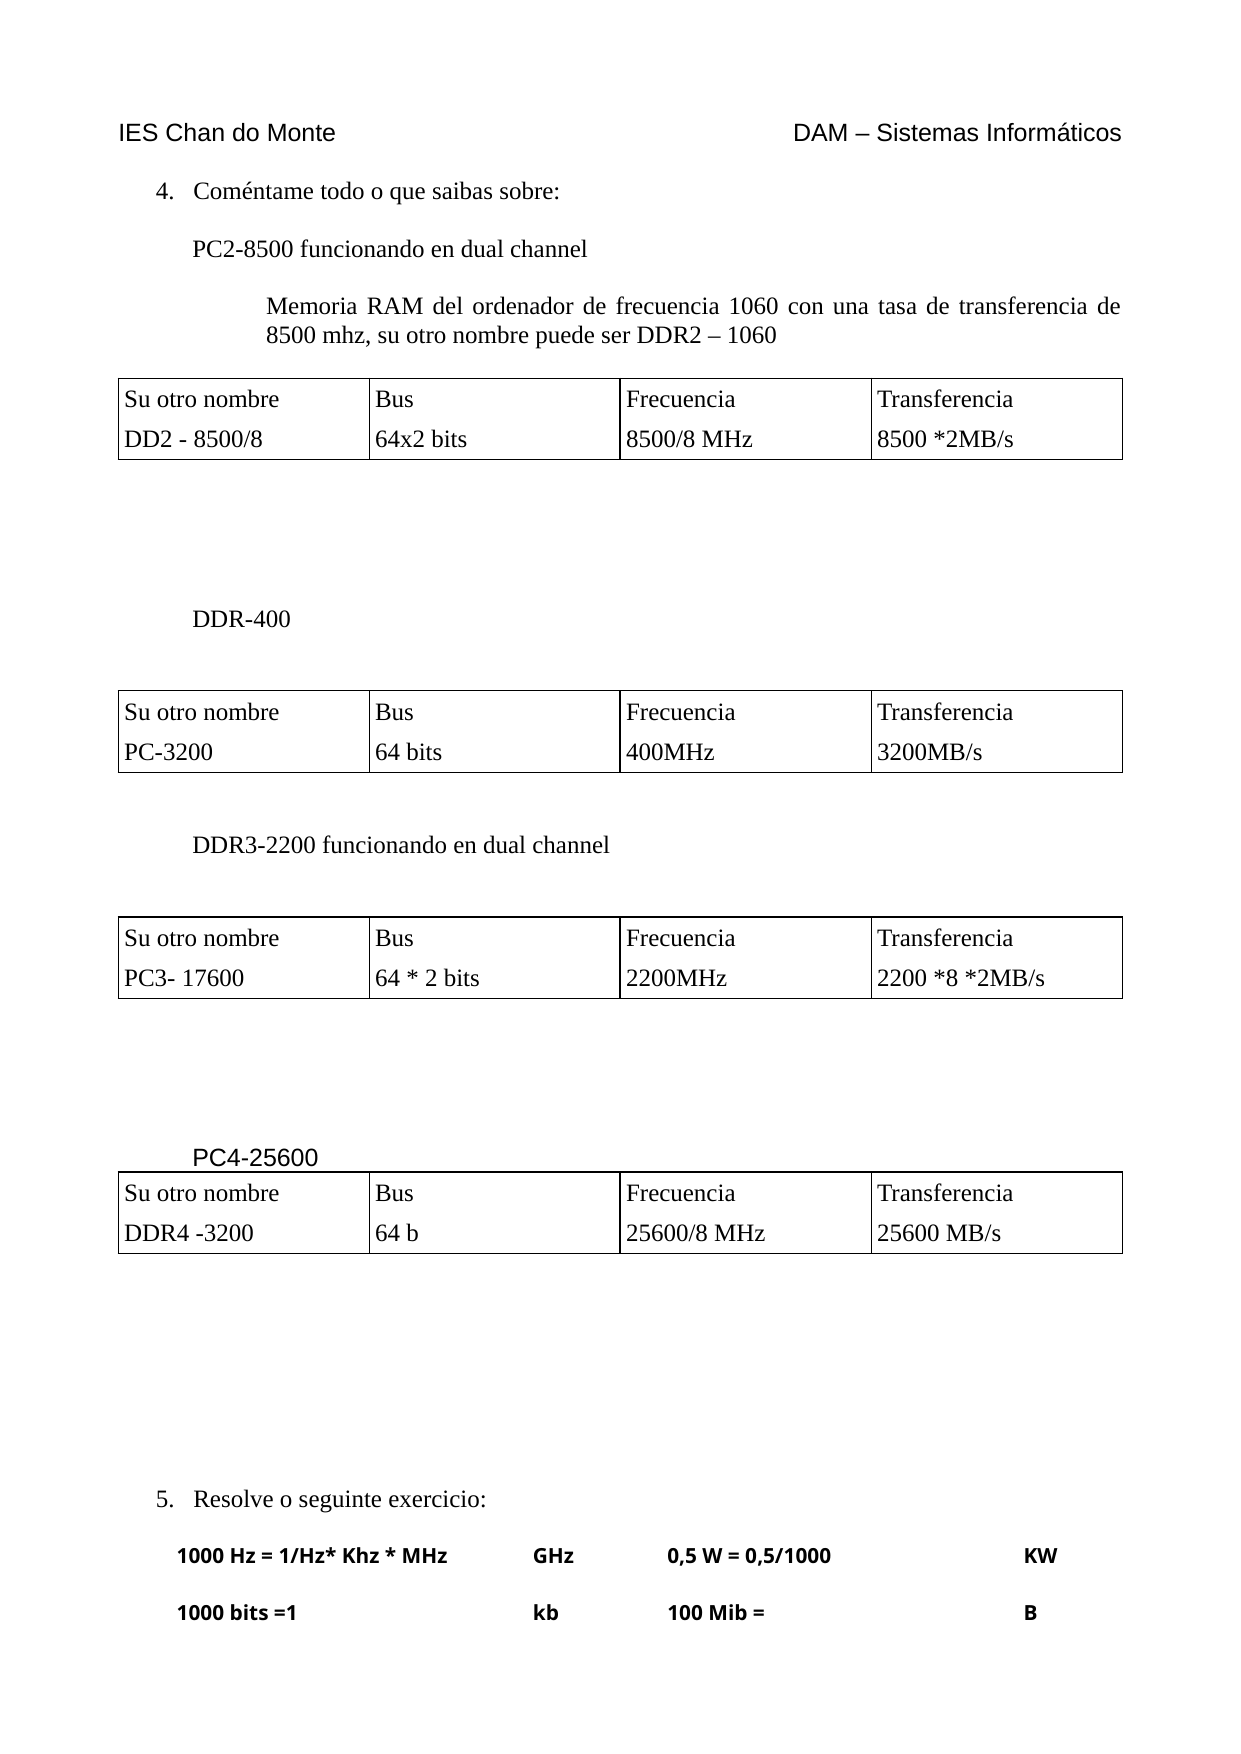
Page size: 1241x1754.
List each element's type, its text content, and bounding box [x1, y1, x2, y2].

table_cell 25600 MB/s [872, 1213, 1122, 1253]
table_cell 2200 *8 *2MB/s [872, 958, 1122, 998]
table_header Frecuencia [621, 379, 871, 419]
table_cell 64 * 2 bits [370, 958, 619, 998]
table_header Bus [370, 918, 619, 958]
table_cell PC-3200 [119, 731, 369, 772]
table_header Transferencia [872, 1173, 1122, 1213]
table_cell 2200MHz [621, 958, 871, 998]
list Coméntame todo o que saibas sobre: [156, 176, 1122, 205]
text DDR3-2200 funcionando en dual channel [192, 830, 1122, 859]
table_cell PC3- 17600 [119, 958, 369, 998]
table_cell 25600/8 MHz [621, 1213, 871, 1253]
table_header Frecuencia [621, 918, 871, 958]
table_header Transferencia [872, 918, 1122, 958]
table_header Su otro nombre [119, 918, 369, 958]
table_header Frecuencia [621, 1173, 871, 1213]
table_header Bus [370, 379, 619, 419]
table_cell 8500 *2MB/s [872, 419, 1122, 459]
table_cell 64 b [370, 1213, 619, 1253]
text PC4-25600 [192, 1143, 1122, 1171]
table_header 1000 Hz = 1/Hz* Khz * MHz GHz 1000 bits =1 kb [128, 1541, 618, 1627]
table_header Transferencia [872, 691, 1122, 731]
table_header 0,5 W = 0,5/1000 KW 100 Mib = B [618, 1541, 1119, 1627]
table_header Bus [370, 1173, 619, 1213]
table_header Bus [370, 691, 619, 731]
table_header Su otro nombre [119, 379, 369, 419]
text PC2-8500 funcionando en dual channel [192, 234, 1122, 263]
table_cell 3200MB/s [872, 731, 1122, 772]
table_header Su otro nombre [119, 691, 369, 731]
text DDR-400 [192, 604, 1122, 633]
table_cell DDR4 -3200 [119, 1213, 369, 1253]
table_cell 400MHz [621, 731, 871, 772]
table_header Transferencia [872, 379, 1122, 419]
list Resolve o seguinte exercicio: [156, 1484, 1122, 1513]
table_cell 64x2 bits [370, 419, 619, 459]
table_header Frecuencia [621, 691, 871, 731]
table_header Su otro nombre [119, 1173, 369, 1213]
table_cell 8500/8 MHz [621, 419, 871, 459]
text Memoria RAM del ordenador de frecuencia 1060 con una tasa de transferencia de 8500 mhz, su otro nombre puede ser DDR2 – 1060 [266, 291, 1122, 349]
table_cell 64 bits [370, 731, 619, 772]
table_cell DD2 - 8500/8 [119, 419, 369, 459]
